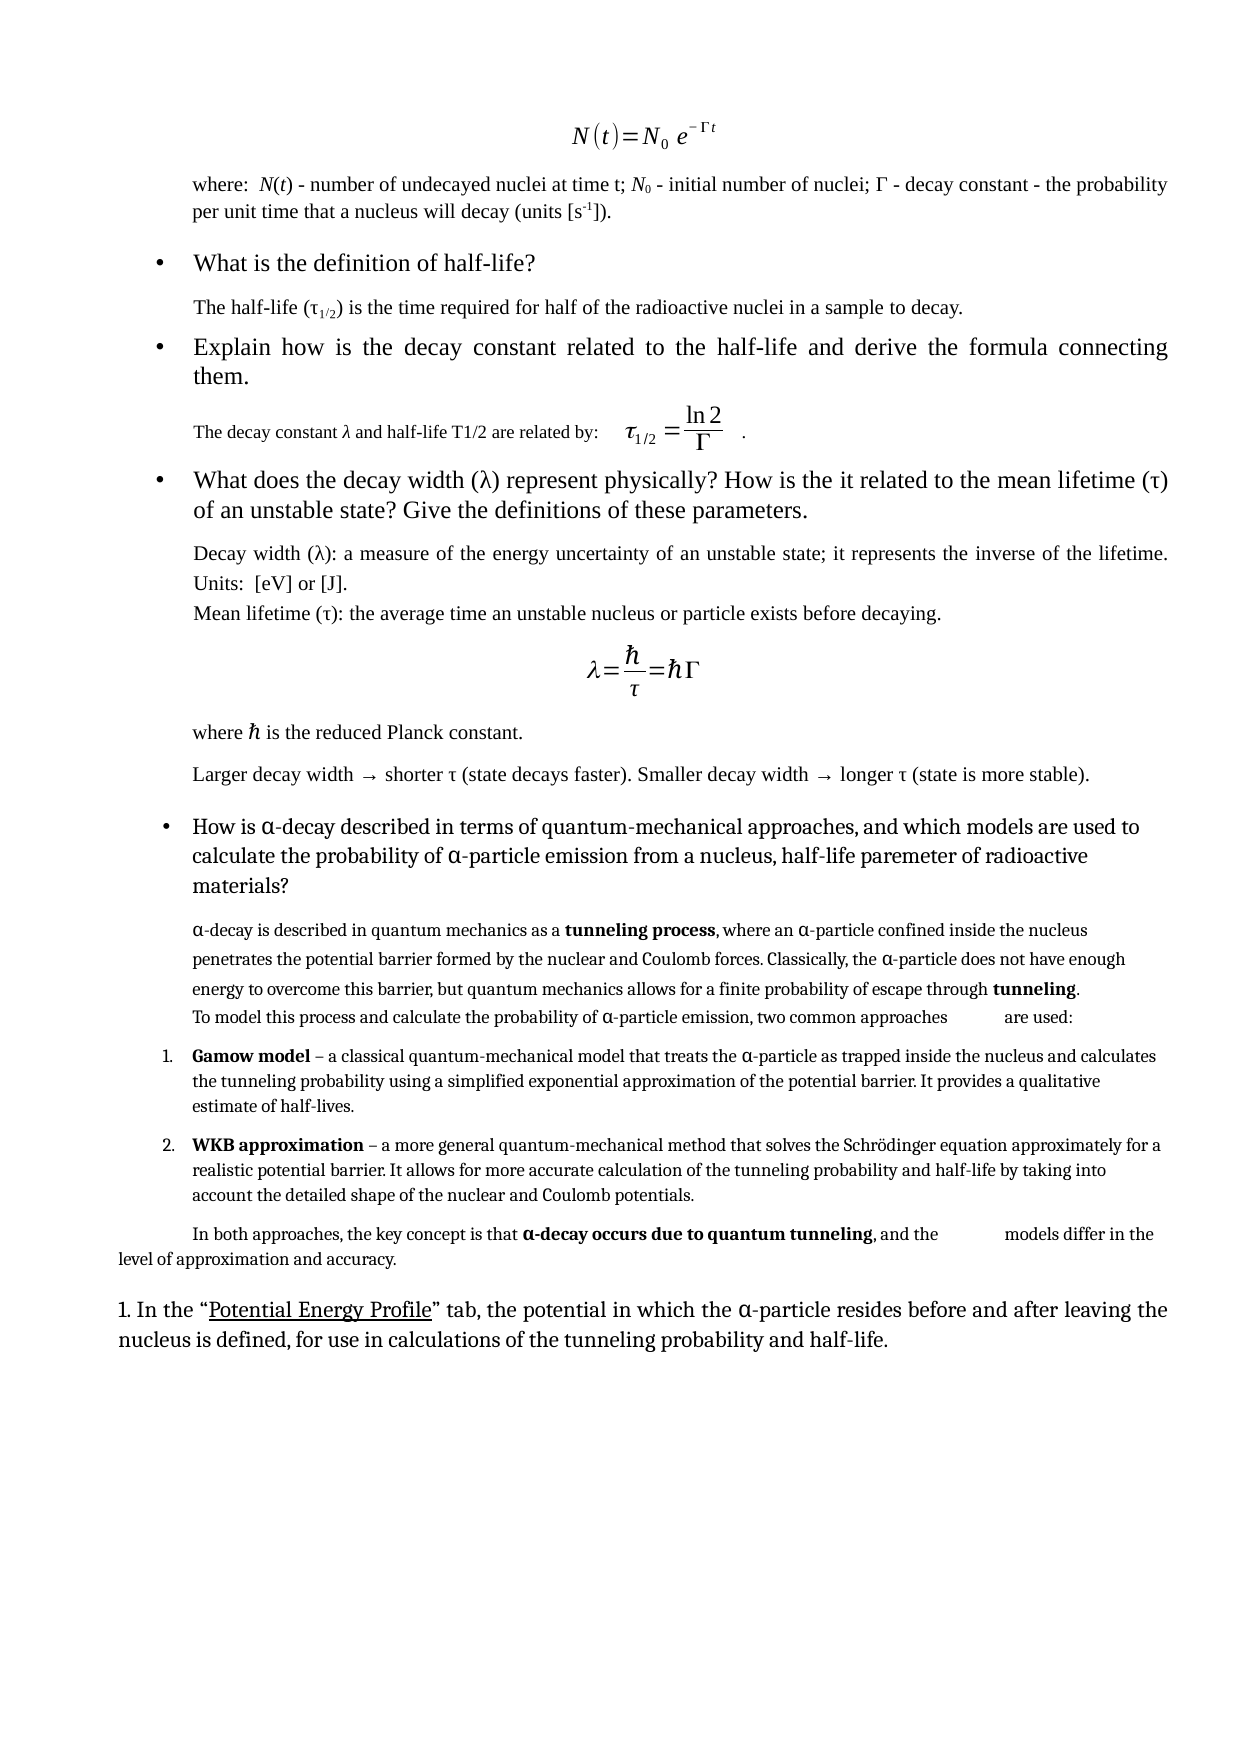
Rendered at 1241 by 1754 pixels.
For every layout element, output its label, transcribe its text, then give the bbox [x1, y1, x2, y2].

list How is α-decay described in terms of quantum-mechanical approaches, and which models are used to calculate the probability of α-particle emission from a nucleus, half-life paremeter of radioactive materials? [162, 810, 1169, 899]
list The decay constant λ and half-life T1/2 are related by: . [156, 402, 1169, 452]
text In both approaches, the key concept is that α-decay occurs due to quantum tunneling, and the models differ in the level of approximation and accuracy. [118, 1223, 1169, 1270]
list What does the decay width (λ) represent physically? How is the it related to the mean lifetime (τ) of an unstable state? Give the definitions of these parameters. [156, 464, 1169, 523]
text To model this process and calculate the probability of α-particle emission, two common approaches are used: [118, 1006, 1169, 1028]
list Explain how is the decay constant related to the half-life and derive the formula connecting them. [156, 331, 1169, 390]
list Gamow model – a classical quantum-mechanical model that treats the α-particle as trapped inside the nucleus and calculates the tunneling probability using a simplified exponential approximation of the potential barrier. It provides a qualitative estimate of half-lives. [162, 1046, 1169, 1117]
text where ℏ is the reduced Planck constant. [118, 720, 1169, 744]
list Mean lifetime (τ): the average time an unstable nucleus or particle exists before decaying. [156, 601, 1169, 625]
list WKB approximation – a more general quantum-mechanical method that solves the Schrödinger equation approximately for a realistic potential barrier. It allows for more accurate calculation of the tunneling probability and half-life by taking into account the detailed shape of the nuclear and Coulomb potentials. [162, 1134, 1169, 1206]
list The half-life (τ₁/₂) is the time required for half of the radioactive nuclei in a sample to decay. [156, 289, 1169, 319]
list What is the definition of half-life? [156, 248, 1169, 277]
text 1. In the “Potential Energy Profile” tab, the potential in which the α-particle resides before and after leaving the nucleus is defined, for use in calculations of the tunneling probability and half-life. [118, 1293, 1169, 1353]
list α-decay is described in quantum mechanics as a tunneling process, where an α-particle confined inside the nucleus penetrates the potential barrier formed by the nuclear and Coulomb forces. Classically, the α-particle does not have enough energy to overcome this barrier, but quantum mechanics allows for a finite probability of escape through tunneling. [162, 911, 1169, 1000]
list Larger decay width → shorter τ (state decays faster). Smaller decay width → longer τ (state is more stable). [162, 762, 1169, 786]
text where: N(t) - number of undecayed nuclei at time t; N0 - initial number of nuclei; Γ - decay constant - the probability per unit time that a nucleus will decay (units [s-1]). [118, 172, 1169, 223]
list Decay width (λ): a measure of the energy uncertainty of an unstable state; it represents the inverse of the lifetime. Units: [eV] or [J]. [156, 535, 1169, 595]
